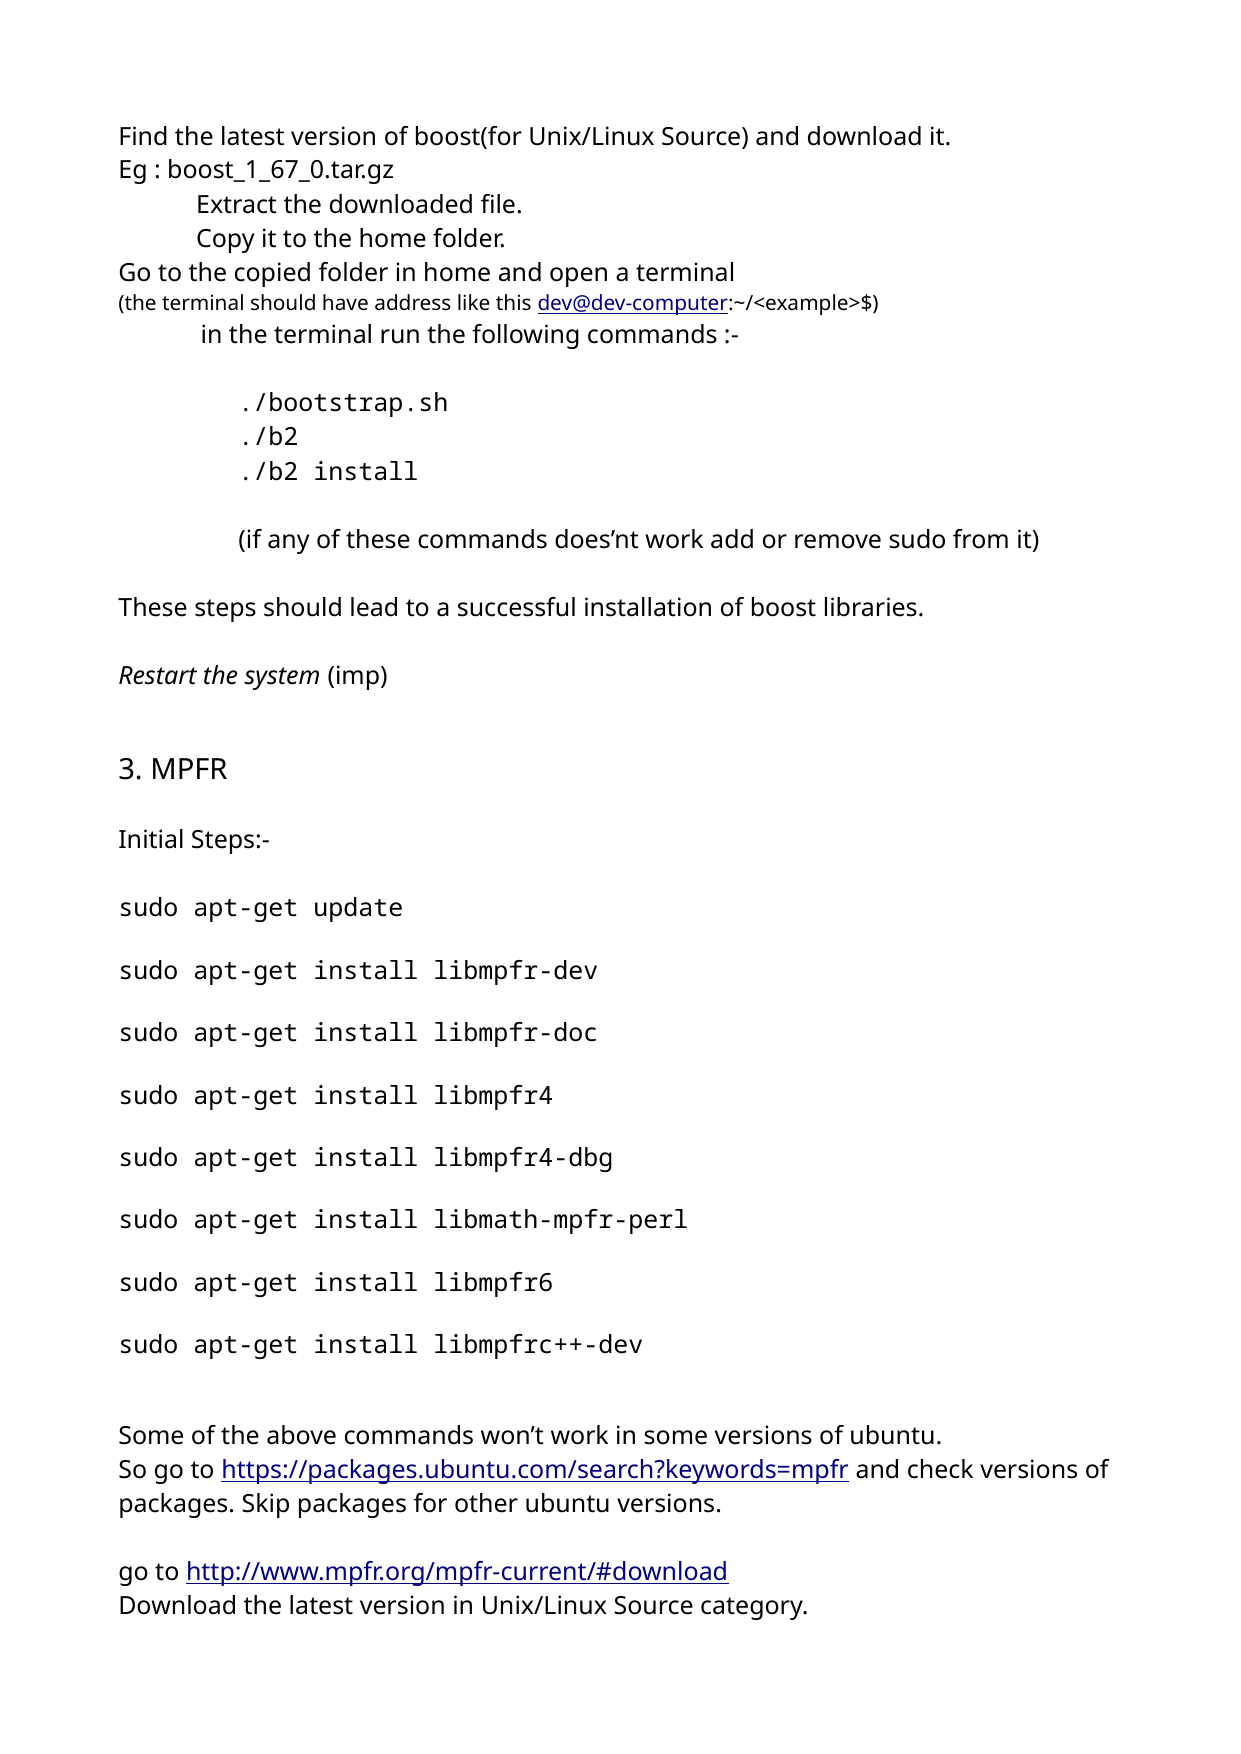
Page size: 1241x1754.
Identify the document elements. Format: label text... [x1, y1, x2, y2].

text Extract the downloaded file. [118, 186, 1122, 220]
text sudo apt-get install libmpfr-dev [118, 952, 1122, 987]
text sudo apt-get install libmath-mpfr-perl [118, 1202, 1122, 1236]
text (if any of these commands does’nt work add or remove sudo from it) [118, 521, 1122, 555]
text sudo apt-get install libmpfr-doc [118, 1015, 1122, 1049]
text sudo apt-get install libmpfrc++-dev [118, 1327, 1122, 1361]
text sudo apt-get install libmpfr4 [118, 1077, 1122, 1111]
text go to http://www.mpfr.org/mpfr-current/#download [118, 1554, 1122, 1588]
text Initial Steps:- [118, 822, 1122, 856]
text Restart the system (imp) [118, 657, 1122, 692]
text So go to https://packages.ubuntu.com/search?keywords=mpfr and check versions of packages. Skip packages for other ubuntu versions. [118, 1452, 1122, 1520]
text ./b2 install [118, 453, 1122, 487]
text 3. MPFR [118, 748, 1122, 788]
text sudo apt-get update [118, 890, 1122, 924]
text ./b2 [118, 419, 1122, 453]
text (the terminal should have address like this dev@dev-computer:~/<example>$) [118, 288, 1122, 317]
text These steps should lead to a successful installation of boost libraries. [118, 589, 1122, 623]
text ./bootstrap.sh [118, 385, 1122, 419]
text Copy it to the home folder. [118, 220, 1122, 254]
text Go to the copied folder in home and open a terminal [118, 254, 1122, 288]
text Find the latest version of boost(for Unix/Linux Source) and download it. [118, 118, 1122, 152]
text sudo apt-get install libmpfr6 [118, 1264, 1122, 1298]
text in the terminal run the following commands :- [118, 317, 1122, 351]
text Some of the above commands won’t work in some versions of ubuntu. [118, 1418, 1122, 1452]
text sudo apt-get install libmpfr4-dbg [118, 1140, 1122, 1174]
text Eg : boost_1_67_0.tar.gz [118, 152, 1122, 186]
text Download the latest version in Unix/Linux Source category. [118, 1588, 1122, 1622]
